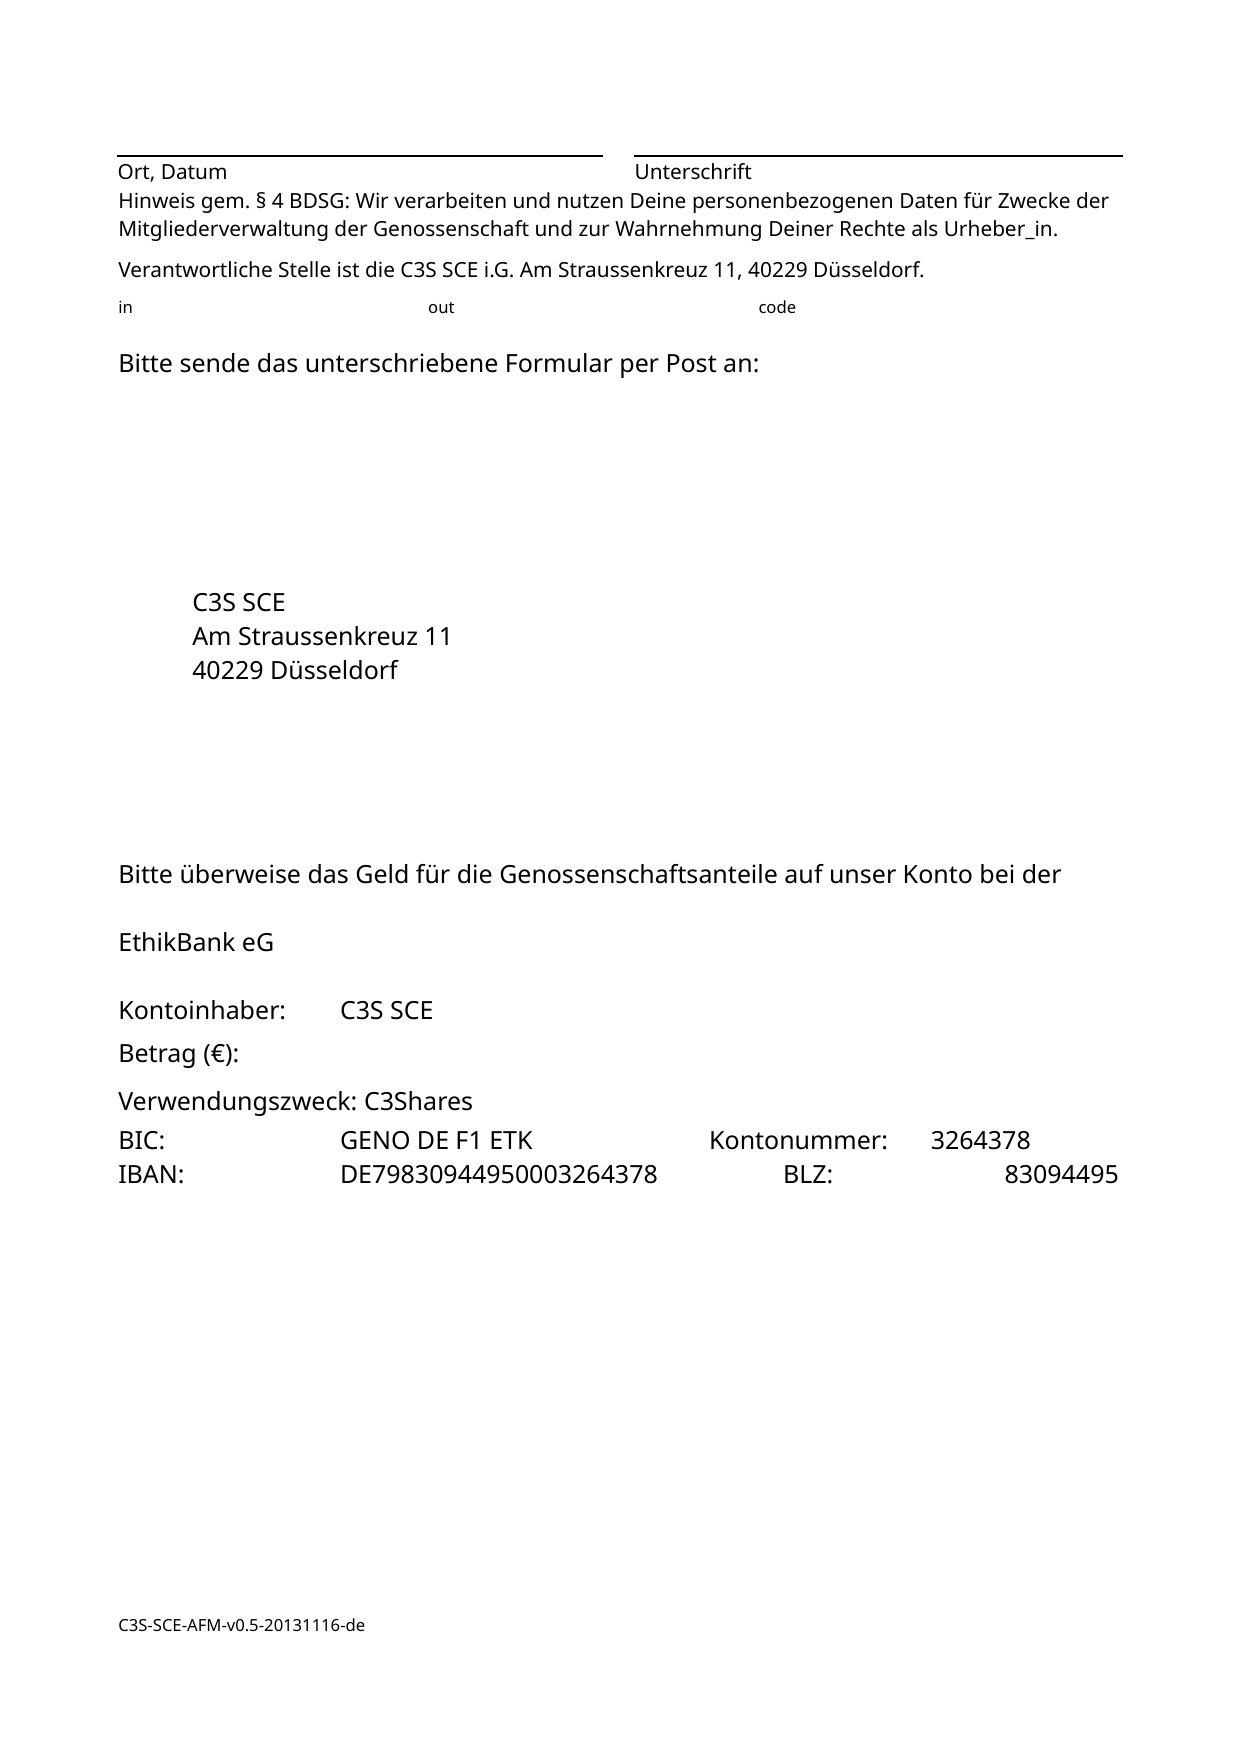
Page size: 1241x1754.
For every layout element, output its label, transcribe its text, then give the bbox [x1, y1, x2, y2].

table_header Unterschrift [634, 157, 1123, 186]
text in [118, 296, 141, 323]
text C3S SCE [118, 584, 1122, 618]
text [603, 1027, 1122, 1075]
text code [732, 296, 813, 323]
text BIC: GENO DE F1 ETK Kontonummer: 3264378 [118, 1123, 1122, 1157]
text [753, 1075, 1122, 1123]
text Kontoinhaber: C3S SCE [118, 993, 1122, 1027]
text 40229 Düsseldorf [118, 652, 1122, 686]
table_header [603, 118, 634, 186]
text IBAN: DE79830944950003264378 BLZ: 83094495 [118, 1157, 1122, 1191]
text Verantwortliche Stelle ist die C3S SCE i.G. Am Straussenkreuz 11, 40229 Düsseldorf. [118, 255, 1122, 284]
text out [415, 296, 459, 323]
text Bitte überweise das Geld für die Genossenschaftsanteile auf unser Konto bei der [118, 857, 1122, 891]
text Bitte sende das unterschriebene Formular per Post an: [118, 346, 1122, 380]
text Verwendungszweck: C3Shares [118, 1075, 480, 1123]
table_header [117, 118, 603, 155]
table_header [634, 118, 1123, 155]
table_header Ort, Datum [117, 157, 603, 186]
text EthikBank eG [118, 925, 1122, 959]
text [1087, 296, 1122, 323]
text Am Straussenkreuz 11 [118, 618, 1122, 652]
text Betrag (€): [118, 1027, 340, 1075]
text Hinweis gem. § 4 BDSG: Wir verarbeiten und nutzen Deine personenbezogenen Daten für Zwecke der Mitglieder­verwaltung der Genossenschaft und zur Wahrnehmung Deiner Rechte als Urheber_in. [118, 186, 1122, 243]
